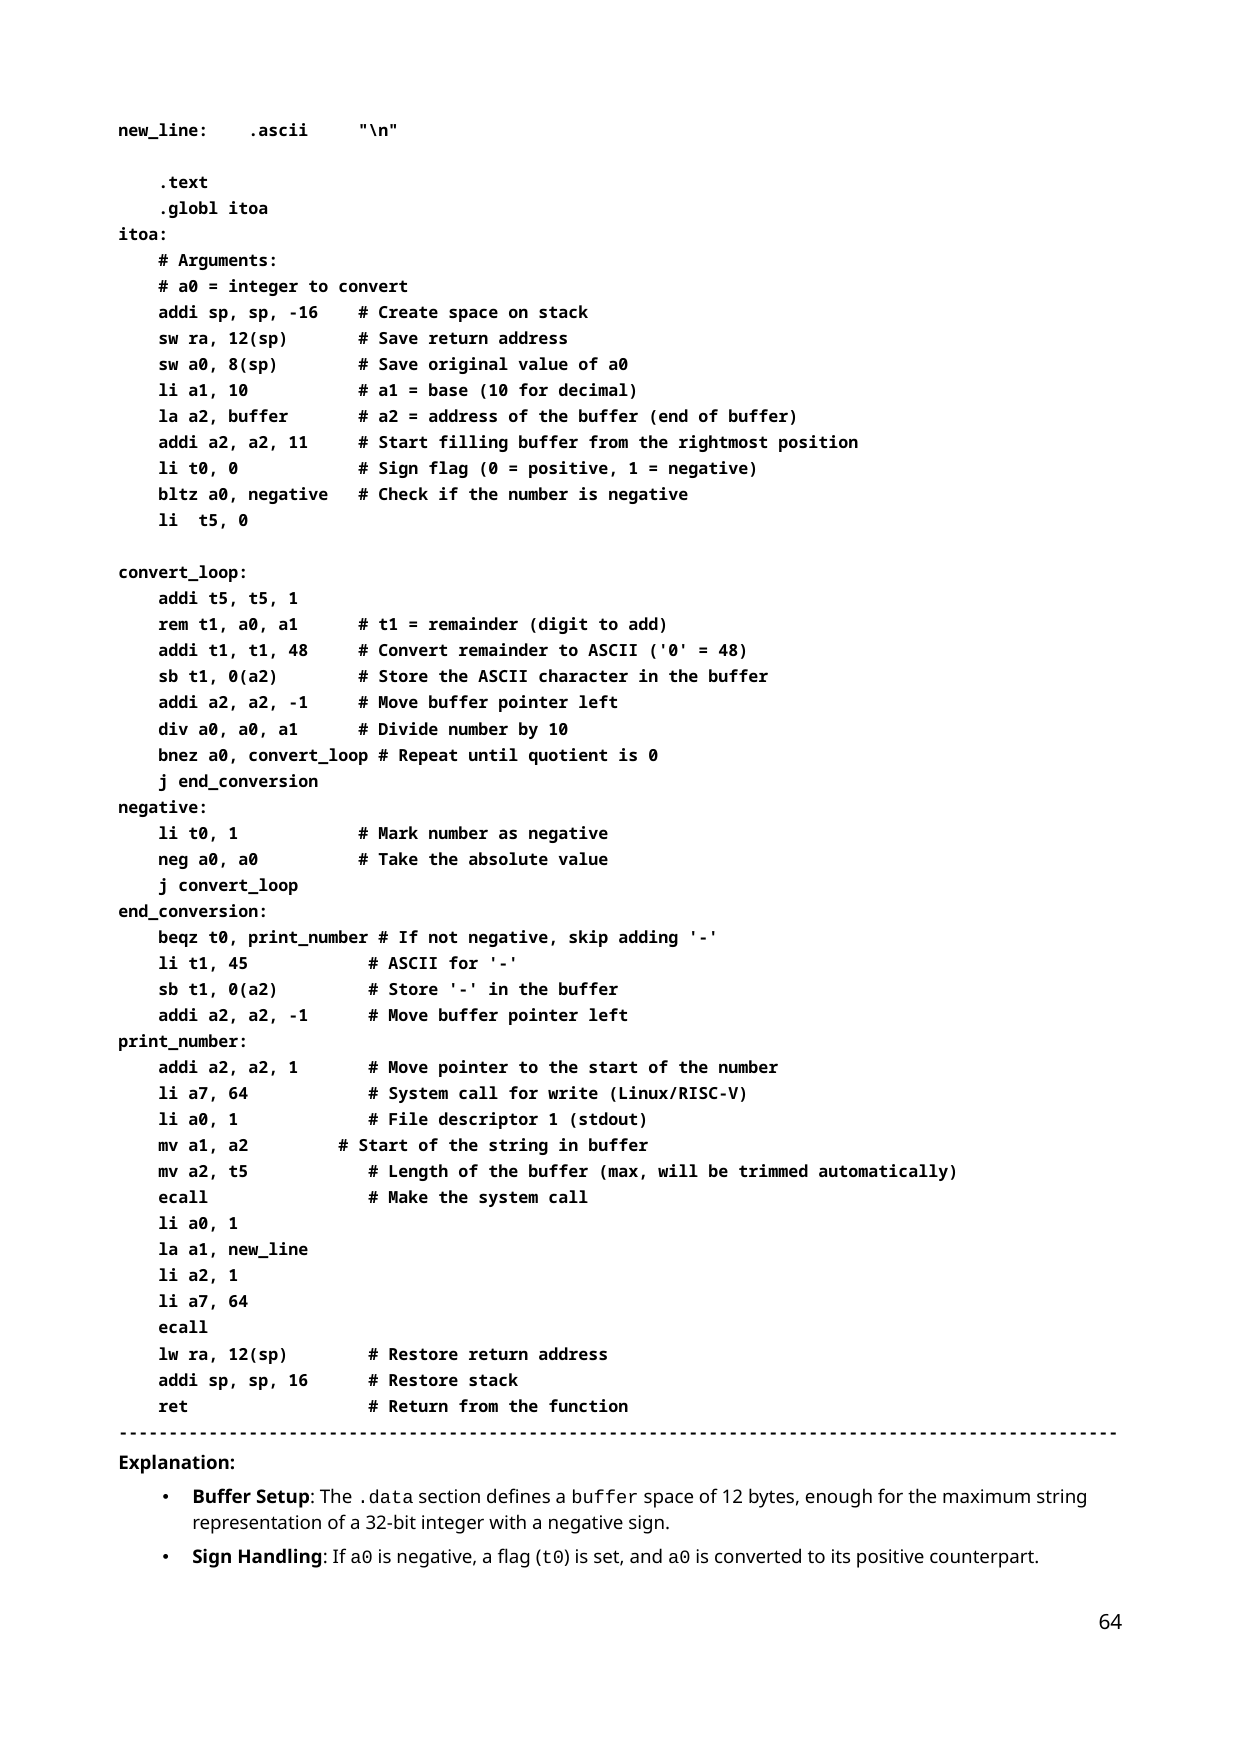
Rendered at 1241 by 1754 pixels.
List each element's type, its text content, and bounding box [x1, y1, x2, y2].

text addi sp, sp, 16 # Restore stack [118, 1368, 1122, 1391]
text sw ra, 12(sp) # Save return address [118, 326, 1122, 349]
text addi a2, a2, -1 # Move buffer pointer left [118, 691, 1122, 714]
text li t0, 1 # Mark number as negative [118, 821, 1122, 844]
text j convert_loop [118, 873, 1122, 896]
text convert_loop: [118, 561, 1122, 583]
text la a2, buffer # a2 = address of the buffer (end of buffer) [118, 404, 1122, 427]
text j end_conversion [118, 769, 1122, 792]
text # a0 = integer to convert [118, 274, 1122, 297]
text mv a1, a2 # Start of the string in buffer [118, 1134, 1122, 1156]
text sb t1, 0(a2) # Store '-' in the buffer [118, 977, 1122, 1000]
text sb t1, 0(a2) # Store the ASCII character in the buffer [118, 665, 1122, 688]
text rem t1, a0, a1 # t1 = remainder (digit to add) [118, 613, 1122, 636]
text addi t1, t1, 48 # Convert remainder to ASCII ('0' = 48) [118, 639, 1122, 662]
text div a0, a0, a1 # Divide number by 10 [118, 717, 1122, 740]
text addi a2, a2, -1 # Move buffer pointer left [118, 1003, 1122, 1026]
text addi a2, a2, 11 # Start filling buffer from the rightmost position [118, 431, 1122, 453]
text li t0, 0 # Sign flag (0 = positive, 1 = negative) [118, 457, 1122, 479]
text new_line: .ascii "\n" [118, 118, 1122, 141]
text end_conversion: [118, 899, 1122, 922]
text sw a0, 8(sp) # Save original value of a0 [118, 352, 1122, 375]
text addi sp, sp, -16 # Create space on stack [118, 300, 1122, 323]
text lw ra, 12(sp) # Restore return address [118, 1342, 1122, 1365]
text beqz t0, print_number # If not negative, skip adding '-' [118, 925, 1122, 948]
text addi a2, a2, 1 # Move pointer to the start of the number [118, 1056, 1122, 1078]
text li a0, 1 # File descriptor 1 (stdout) [118, 1108, 1122, 1130]
text print_number: [118, 1029, 1122, 1052]
text bnez a0, convert_loop # Repeat until quotient is 0 [118, 743, 1122, 766]
text li a7, 64 # System call for write (Linux/RISC-V) [118, 1082, 1122, 1104]
text ecall # Make the system call [118, 1186, 1122, 1208]
text li a1, 10 # a1 = base (10 for decimal) [118, 378, 1122, 401]
text li a0, 1 [118, 1212, 1122, 1234]
list Sign Handling: If a0 is negative, a flag (t0) is set, and a0 is converted to its positive counterpart. [162, 1544, 1122, 1569]
text .globl itoa [118, 196, 1122, 219]
text bltz a0, negative # Check if the number is negative [118, 483, 1122, 505]
text neg a0, a0 # Take the absolute value [118, 847, 1122, 870]
text itoa: [118, 222, 1122, 245]
text ecall [118, 1316, 1122, 1339]
list Buffer Setup: The .data section defines a buffer space of 12 bytes, enough for the maximum string representation of a 32-bit integer with a negative sign. [162, 1483, 1122, 1535]
text # Arguments: [118, 248, 1122, 271]
text la a1, new_line [118, 1238, 1122, 1261]
text .text [118, 170, 1122, 193]
text mv a2, t5 # Length of the buffer (max, will be trimmed automatically) [118, 1160, 1122, 1182]
text li a7, 64 [118, 1290, 1122, 1313]
text li t1, 45 # ASCII for '-' [118, 951, 1122, 974]
text li a2, 1 [118, 1264, 1122, 1287]
text Explanation: [118, 1449, 1122, 1475]
text ret # Return from the function [118, 1394, 1122, 1417]
text negative: [118, 795, 1122, 818]
text ---------------------------------------------------------------------------------------------------- [118, 1420, 1122, 1443]
text li t5, 0 [118, 509, 1122, 531]
text addi t5, t5, 1 [118, 587, 1122, 609]
